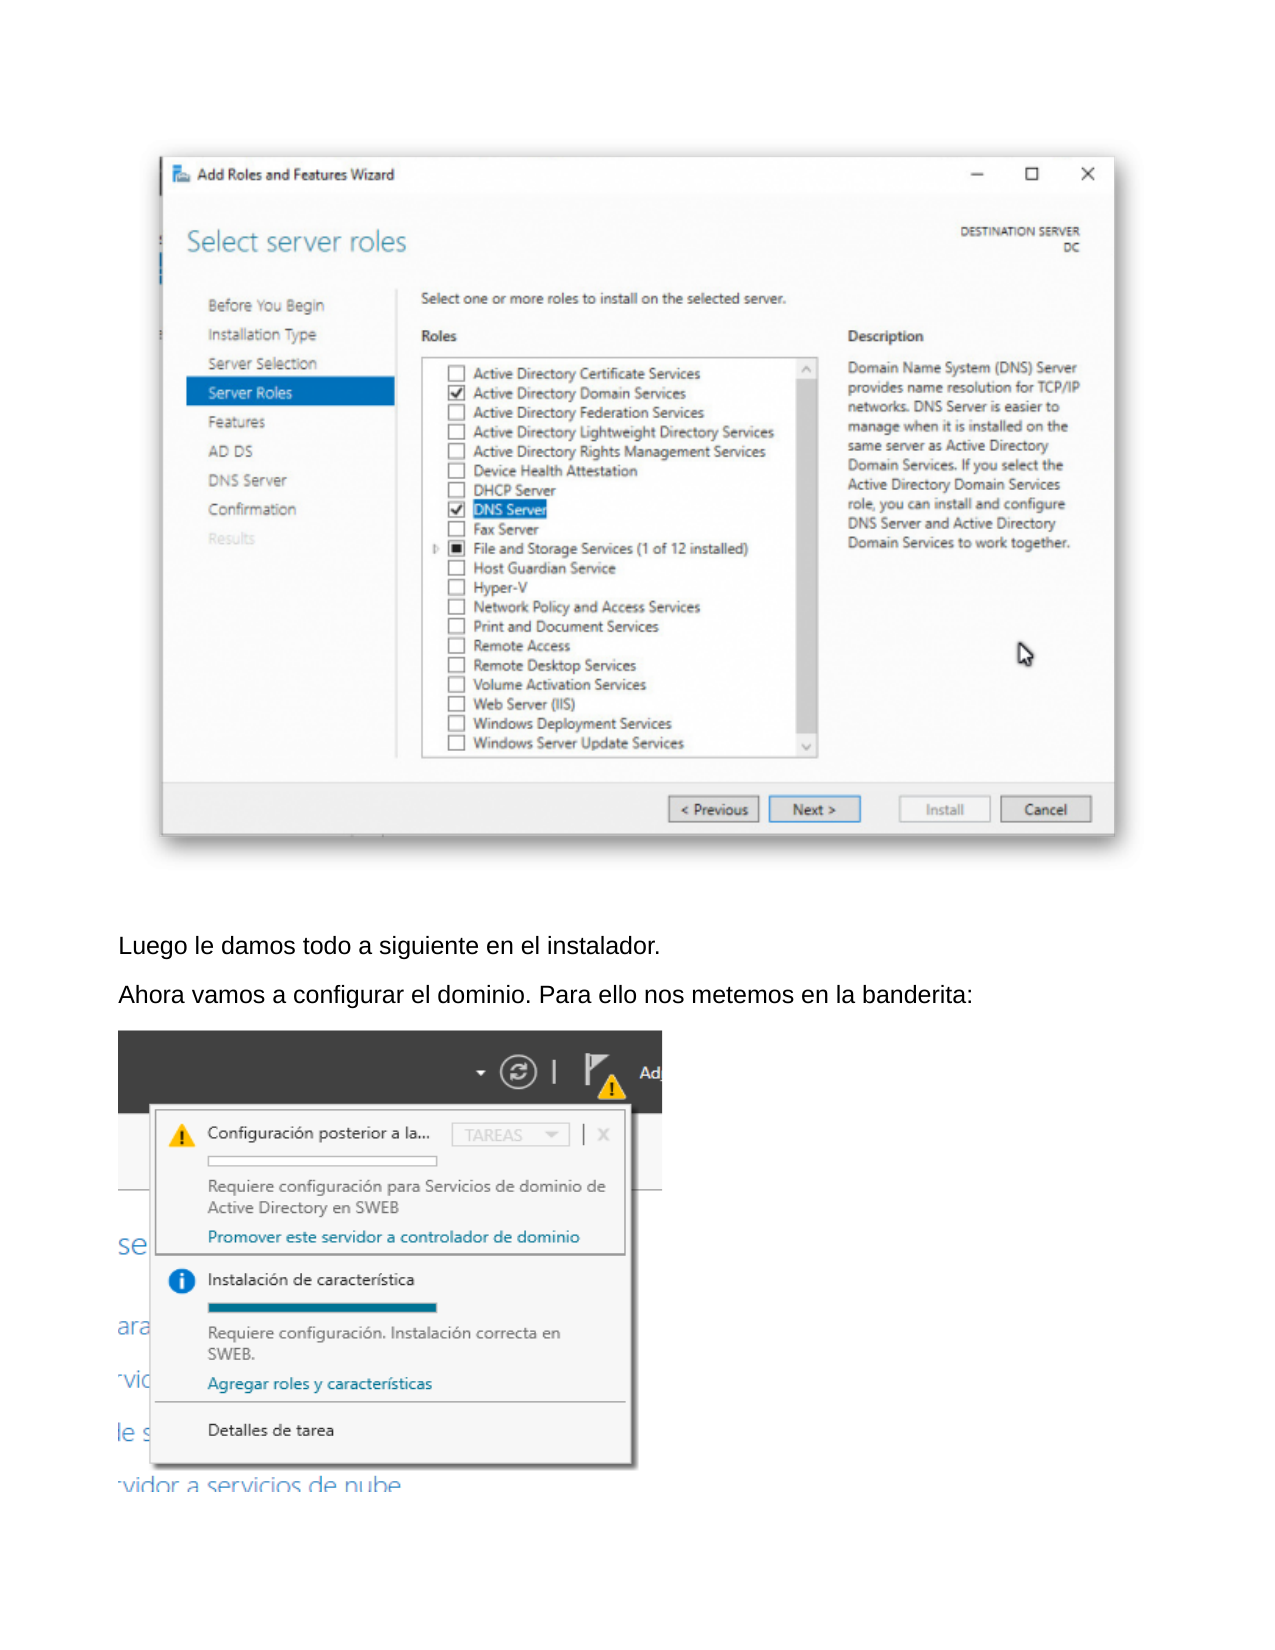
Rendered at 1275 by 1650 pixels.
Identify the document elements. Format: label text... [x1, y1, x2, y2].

picture [122, 118, 1154, 876]
text Luego le damos todo a siguiente en el instalador. [118, 931, 1157, 959]
picture [118, 1028, 663, 1492]
text Ahora vamos a configurar el dominio. Para ello nos metemos en la banderita: [118, 980, 1157, 1008]
